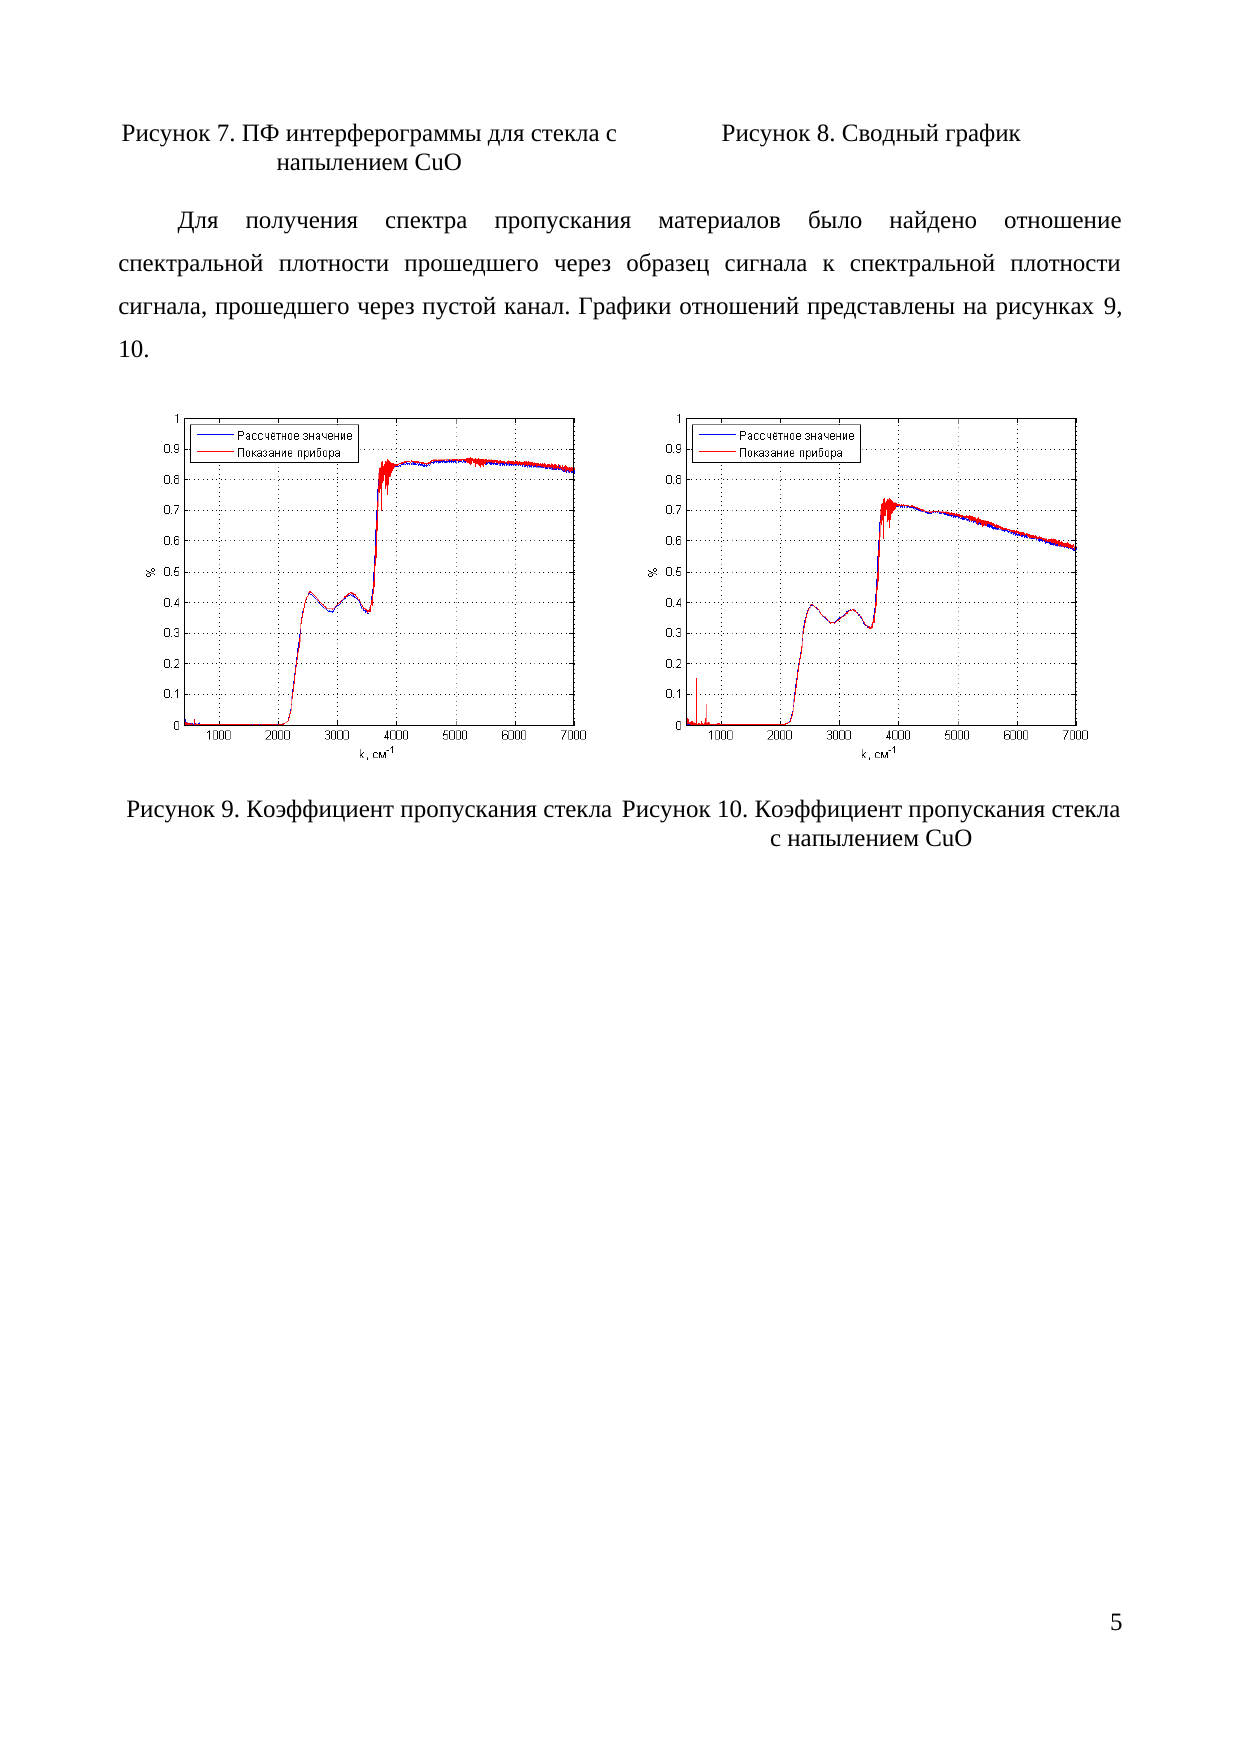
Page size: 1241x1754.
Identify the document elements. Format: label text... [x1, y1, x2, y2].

text Для получения спектра пропускания материалов было найдено отношение спектральной плотности прошедшего через образец сигнала к спектральной плотности сигнала, прошедшего через пустой канал. Графики отношений представлены на рисунках 9, 10. [118, 205, 1122, 363]
table_cell Рисунок 7. ПФ интерферограммы для стекла с напылением CuO [118, 118, 620, 205]
table_header Рисунок 10. Коэффициент пропускания стекла с напылением CuO [620, 766, 1122, 882]
table_cell Рисунок 8. Сводный график [620, 118, 1122, 205]
picture [118, 389, 1123, 766]
table_header Рисунок 9. Коэффициент пропускания стекла [118, 766, 620, 882]
